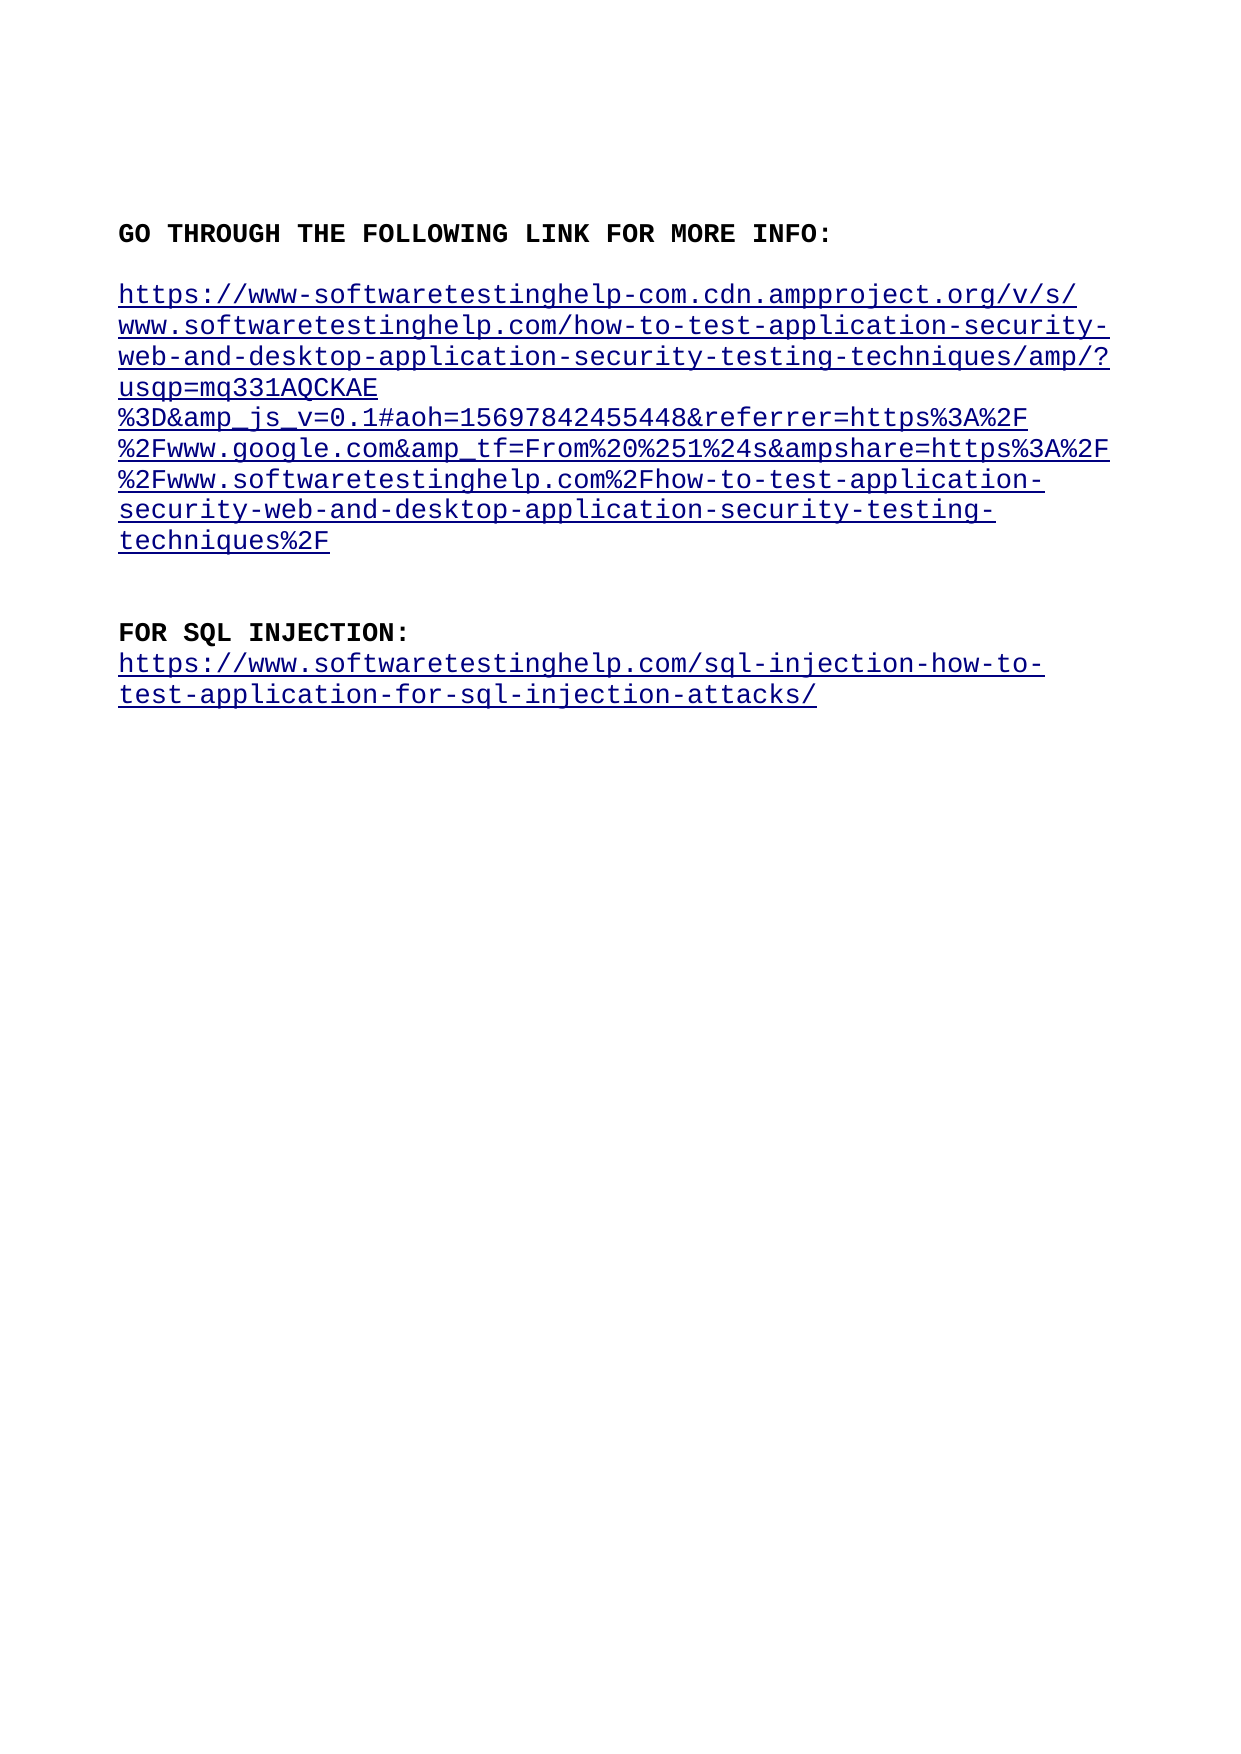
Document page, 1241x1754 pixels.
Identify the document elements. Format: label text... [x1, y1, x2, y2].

text https://www.softwaretestinghelp.com/sql-injection-how-to-test-application-for-sql-injection-attacks/ [118, 650, 1122, 711]
text https://www-softwaretestinghelp-com.cdn.ampproject.org/v/s/www.softwaretestinghelp.com/how-to-test-application-security-web-and-desktop-application-security-testing-techniques/amp/?usqp=mq331AQCKAE%3D&amp_js_v=0.1#aoh=15697842455448&referrer=https%3A%2F%2Fwww.google.com&amp_tf=From%20%251%24s&ampshare=https%3A%2F%2Fwww.softwaretestinghelp.com%2Fhow-to-test-application-security-web-and-desktop-application-security-testing-techniques%2F [118, 281, 1122, 558]
text FOR SQL INJECTION: [118, 619, 1122, 650]
text GO THROUGH THE FOLLOWING LINK FOR MORE INFO: [118, 220, 1122, 251]
